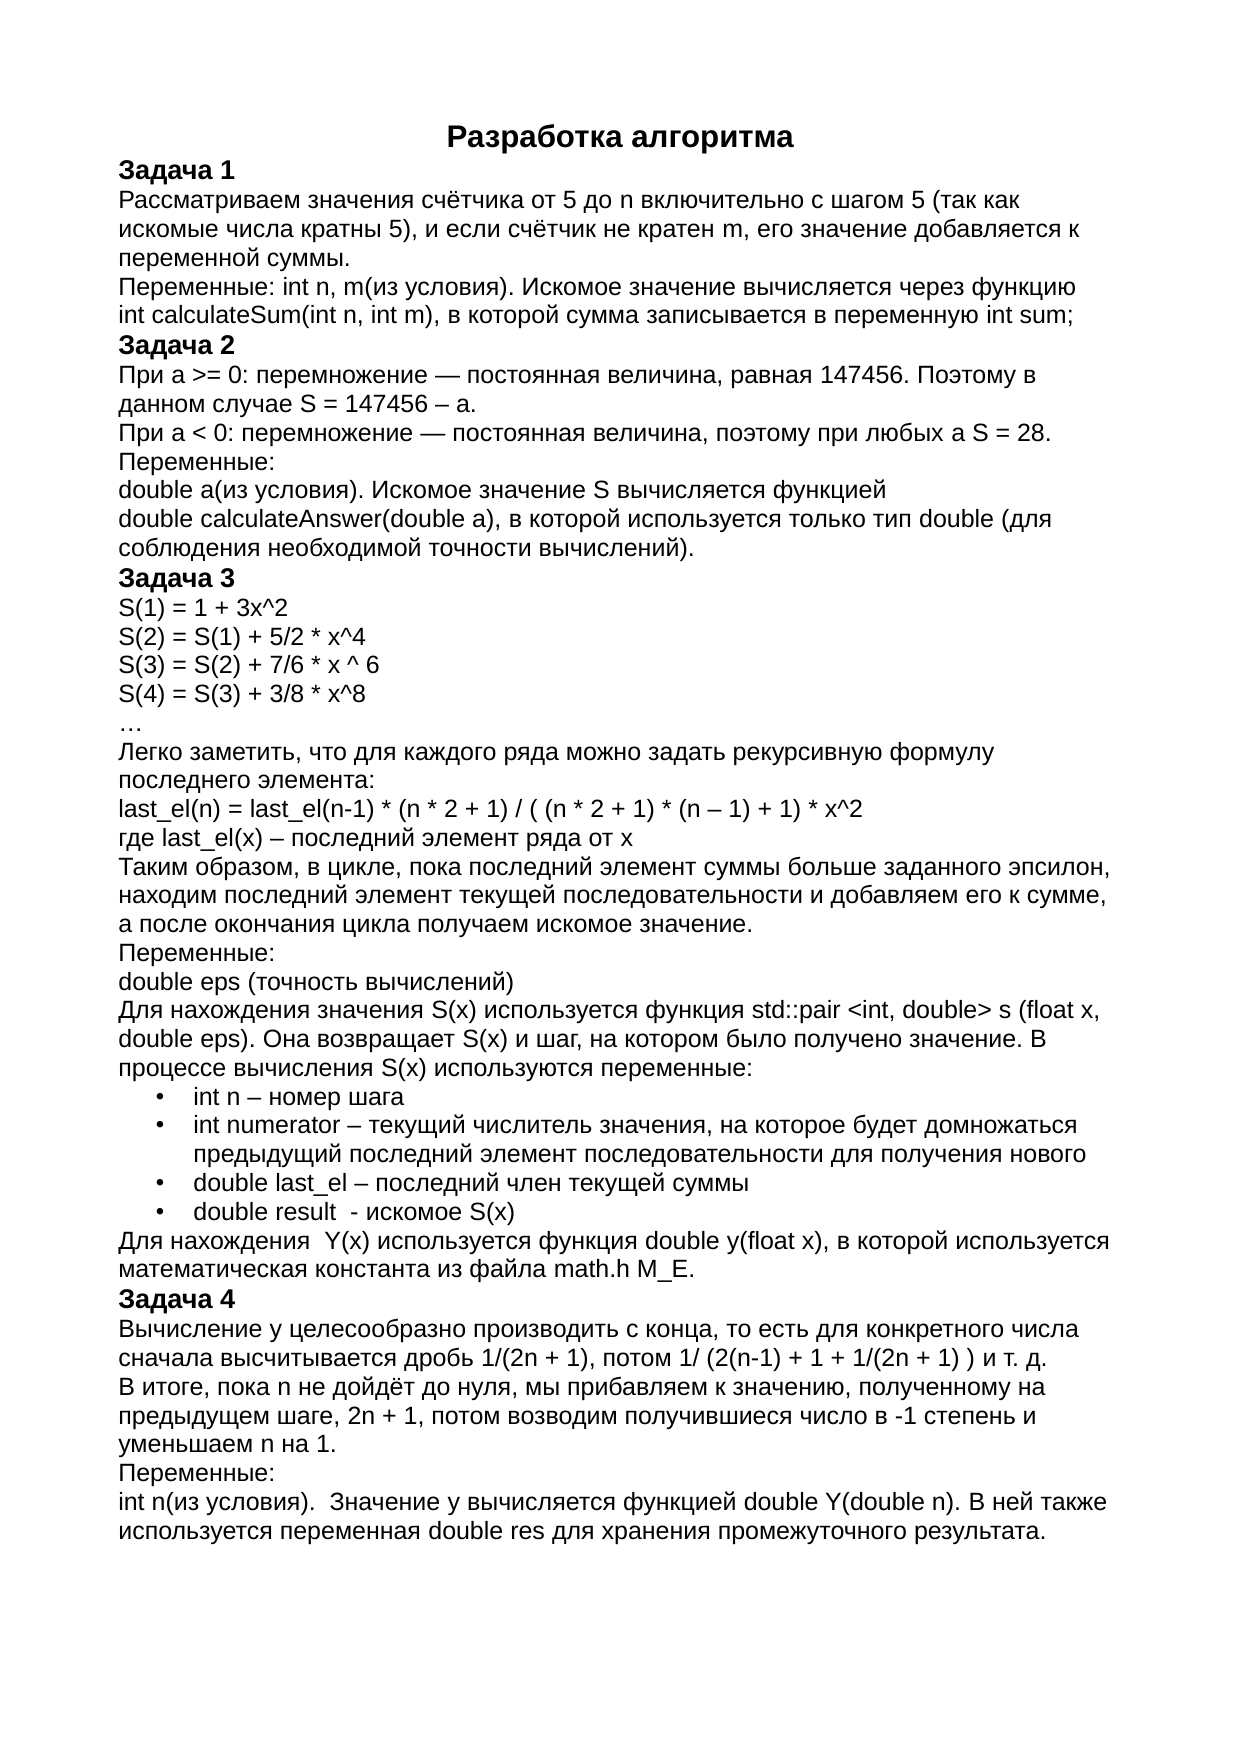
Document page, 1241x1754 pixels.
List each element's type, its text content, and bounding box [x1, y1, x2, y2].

text Разработка алгоритма [118, 118, 1122, 154]
text … [118, 708, 1122, 737]
text Задача 1 [118, 154, 1122, 185]
text Для нахождения Y(x) используется функция double y(float x), в которой используется математическая константа из файла math.h M_E. [118, 1226, 1122, 1283]
text double a(из условия). Искомое значение S вычисляется функцией [118, 475, 1122, 504]
text Переменные: [118, 447, 1122, 475]
text S(4) = S(3) + 3/8 * x^8 [118, 679, 1122, 708]
text S(1) = 1 + 3x^2 [118, 593, 1122, 622]
text int calculateSum(int n, int m), в которой сумма записывается в переменную int sum; [118, 300, 1122, 329]
text double calculateAnswer(double a), в которой используется только тип double (для соблюдения необходимой точности вычислений). [118, 504, 1122, 562]
text Переменные: [118, 1458, 1122, 1487]
text S(3) = S(2) + 7/6 * x ^ 6 [118, 650, 1122, 679]
list double last_el – последний член текущей суммы [156, 1168, 1122, 1197]
text Таким образом, в цикле, пока последний элемент суммы больше заданного эпсилон, находим последний элемент текущей последовательности и добавляем его к сумме, а после окончания цикла получаем искомое значение. [118, 852, 1122, 938]
text Задача 2 [118, 329, 1122, 360]
list double result - искомое S(x) [156, 1197, 1122, 1226]
text int n(из условия). Значение y вычисляется функцией double Y(double n). В ней также используется переменная double res для хранения промежуточного результата. [118, 1487, 1122, 1544]
text Задача 4 [118, 1283, 1122, 1314]
text Для нахождения значения S(x) используется функция std::pair <int, double> s (float x, double eps). Она возвращает S(x) и шаг, на котором было получено значение. В процессе вычисления S(x) используются переменные: [118, 995, 1122, 1082]
text Переменные: int n, m(из условия). Искомое значение вычисляется через функцию [118, 272, 1122, 300]
text В итоге, пока n не дойдёт до нуля, мы прибавляем к значению, полученному на предыдущем шаге, 2n + 1, потом возводим получившиеся число в -1 степень и уменьшаем n на 1. [118, 1372, 1122, 1458]
text Задача 3 [118, 562, 1122, 593]
text Легко заметить, что для каждого ряда можно задать рекурсивную формулу последнего элемента: [118, 737, 1122, 794]
text Переменные: [118, 938, 1122, 967]
text Рассматриваем значения счётчика от 5 до n включительно с шагом 5 (так как искомые числа кратны 5), и если счётчик не кратен m, его значение добавляется к переменной суммы. [118, 185, 1122, 272]
text Вычисление y целесообразно производить с конца, то есть для конкретного числа сначала высчитывается дробь 1/(2n + 1), потом 1/ (2(n-1) + 1 + 1/(2n + 1) ) и т. д. [118, 1314, 1122, 1372]
text last_el(n) = last_el(n-1) * (n * 2 + 1) / ( (n * 2 + 1) * (n – 1) + 1) * x^2 [118, 794, 1122, 823]
text S(2) = S(1) + 5/2 * x^4 [118, 622, 1122, 650]
text где last_el(x) – последний элемент ряда от x [118, 823, 1122, 852]
text При a < 0: перемножение — постоянная величина, поэтому при любых a S = 28. [118, 418, 1122, 447]
text При a >= 0: перемножение — постоянная величина, равная 147456. Поэтому в данном случае S = 147456 – a. [118, 360, 1122, 418]
list int n – номер шага [156, 1082, 1122, 1110]
text double eps (точность вычислений) [118, 967, 1122, 995]
list int numerator – текущий числитель значения, на которое будет домножаться предыдущий последний элемент последовательности для получения нового [156, 1110, 1122, 1168]
